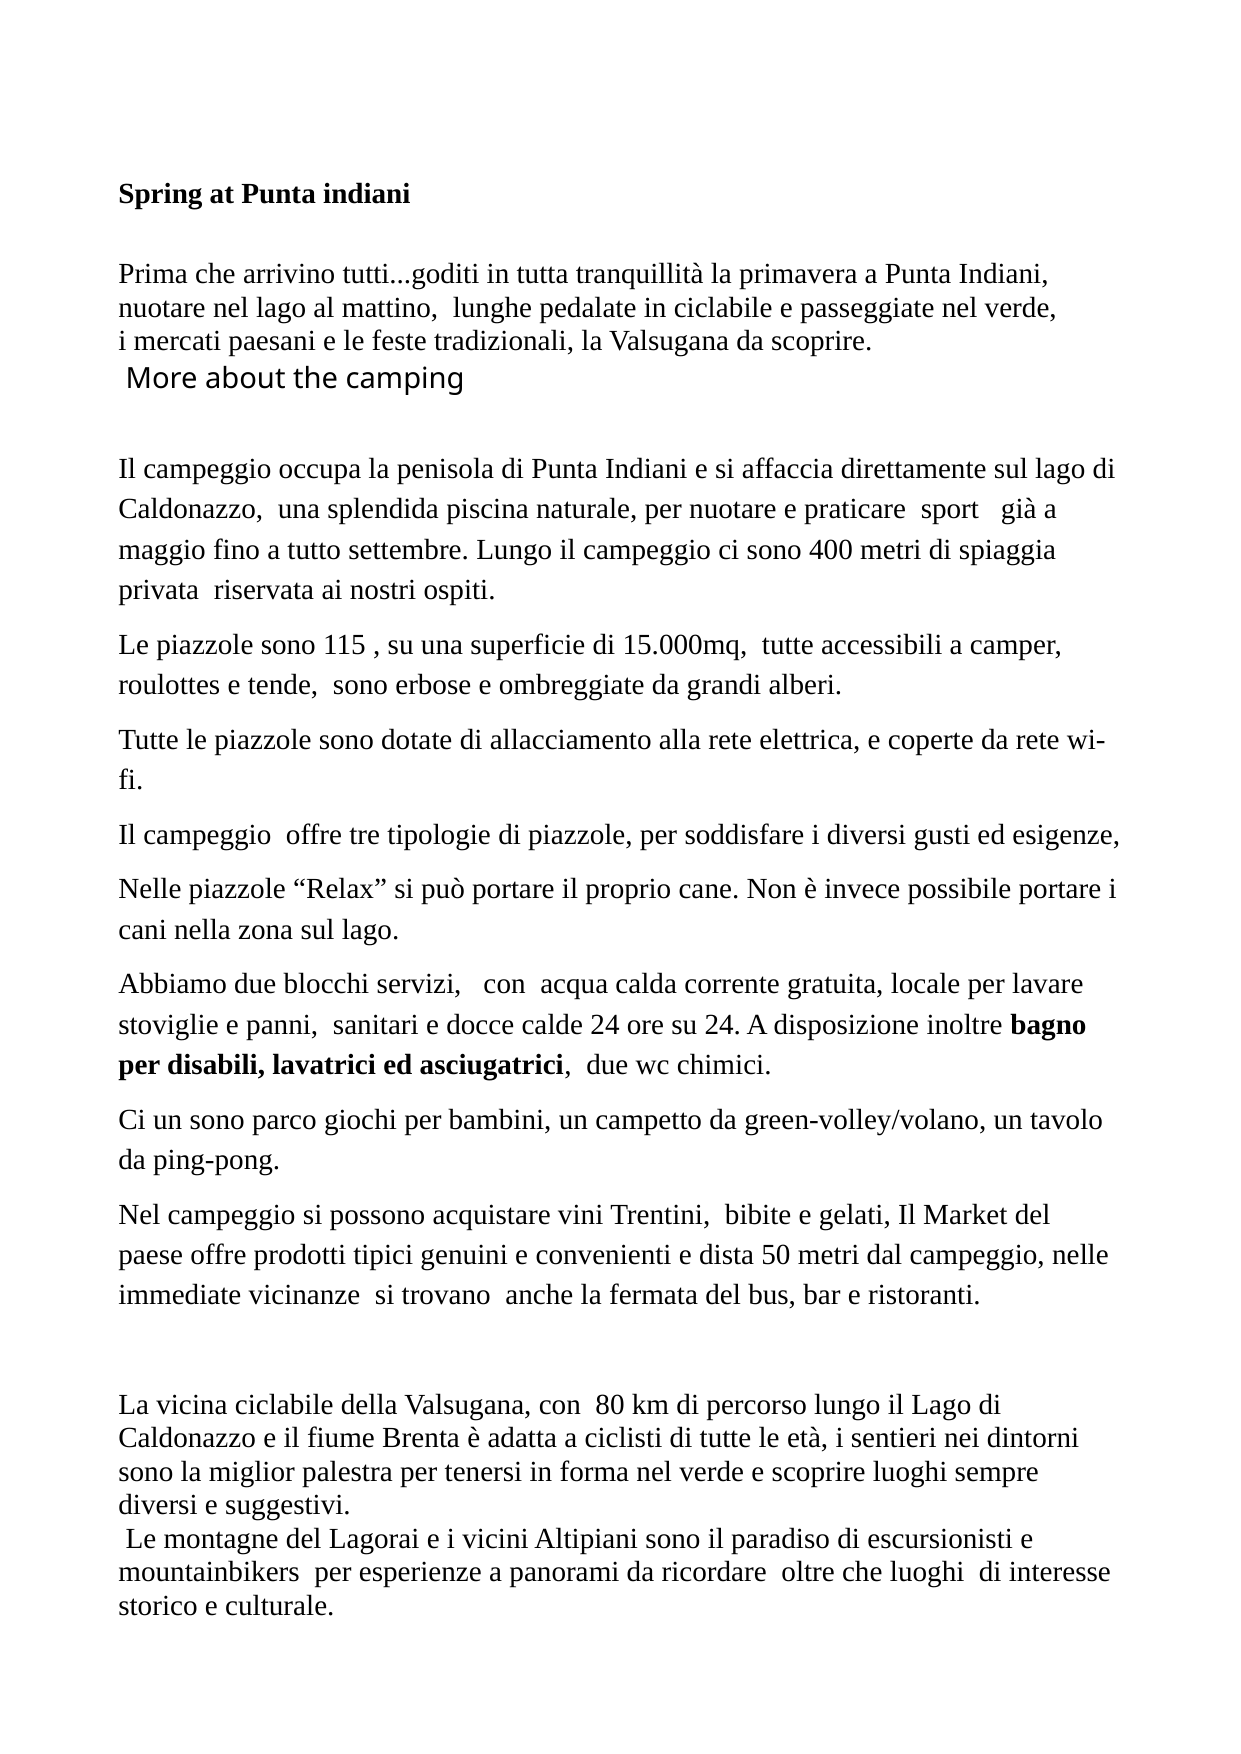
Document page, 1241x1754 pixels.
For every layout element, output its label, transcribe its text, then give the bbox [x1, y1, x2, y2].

text La vicina ciclabile della Valsugana, con 80 km di percorso lungo il Lago di Caldonazzo e il fiume Brenta è adatta a ciclisti di tutte le età, i sentieri nei dintorni sono la miglior palestra per tenersi in forma nel verde e scoprire luoghi sempre diversi e suggestivi. [118, 1387, 1122, 1521]
text Abbiamo due blocchi servizi, con acqua calda corrente gratuita, locale per lavare stoviglie e panni, sanitari e docce calde 24 ore su 24. A disposizione inoltre bagno per disabili, lavatrici ed asciugatrici, due wc chimici. [118, 967, 1122, 1081]
text nuotare nel lago al mattino, lunghe pedalate in ciclabile e passeggiate nel verde, [118, 290, 1122, 323]
text Tutte le piazzole sono dotate di allacciamento alla rete elettrica, e coperte da rete wi-fi. [118, 722, 1122, 796]
subtitle Spring at Punta indiani [118, 177, 1122, 210]
text Le piazzole sono 115 , su una superficie di 15.000mq, tutte accessibili a camper, roulottes e tende, sono erbose e ombreggiate da grandi alberi. [118, 627, 1122, 701]
text Prima che arrivino tutti...goditi in tutta tranquillità la primavera a Punta Indiani, [118, 256, 1122, 290]
text Ci un sono parco giochi per bambini, un campetto da green-volley/volano, un tavolo da ping-pong. [118, 1102, 1122, 1176]
text Il campeggio offre tre tipologie di piazzole, per soddisfare i diversi gusti ed esigenze, [118, 817, 1122, 850]
text i mercati paesani e le feste tradizionali, la Valsugana da scoprire. [118, 323, 1122, 357]
text Nelle piazzole “Relax” si può portare il proprio cane. Non è invece possibile portare i cani nella zona sul lago. [118, 872, 1122, 945]
text Le montagne del Lagorai e i vicini Altipiani sono il paradiso di escursionisti e mountainbikers per esperienze a panorami da ricordare oltre che luoghi di interesse storico e culturale. [118, 1521, 1122, 1622]
text Il campeggio occupa la penisola di Punta Indiani e si affaccia direttamente sul lago di Caldonazzo, una splendida piscina naturale, per nuotare e praticare sport già a maggio fino a tutto settembre. Lungo il campeggio ci sono 400 metri di spiaggia privata riservata ai nostri ospiti. [118, 451, 1122, 606]
text More about the camping [118, 357, 1122, 397]
text Nel campeggio si possono acquistare vini Trentini, bibite e gelati, Il Market del paese offre prodotti tipici genuini e convenienti e dista 50 metri dal campeggio, nelle immediate vicinanze si trovano anche la fermata del bus, bar e ristoranti. [118, 1197, 1122, 1311]
